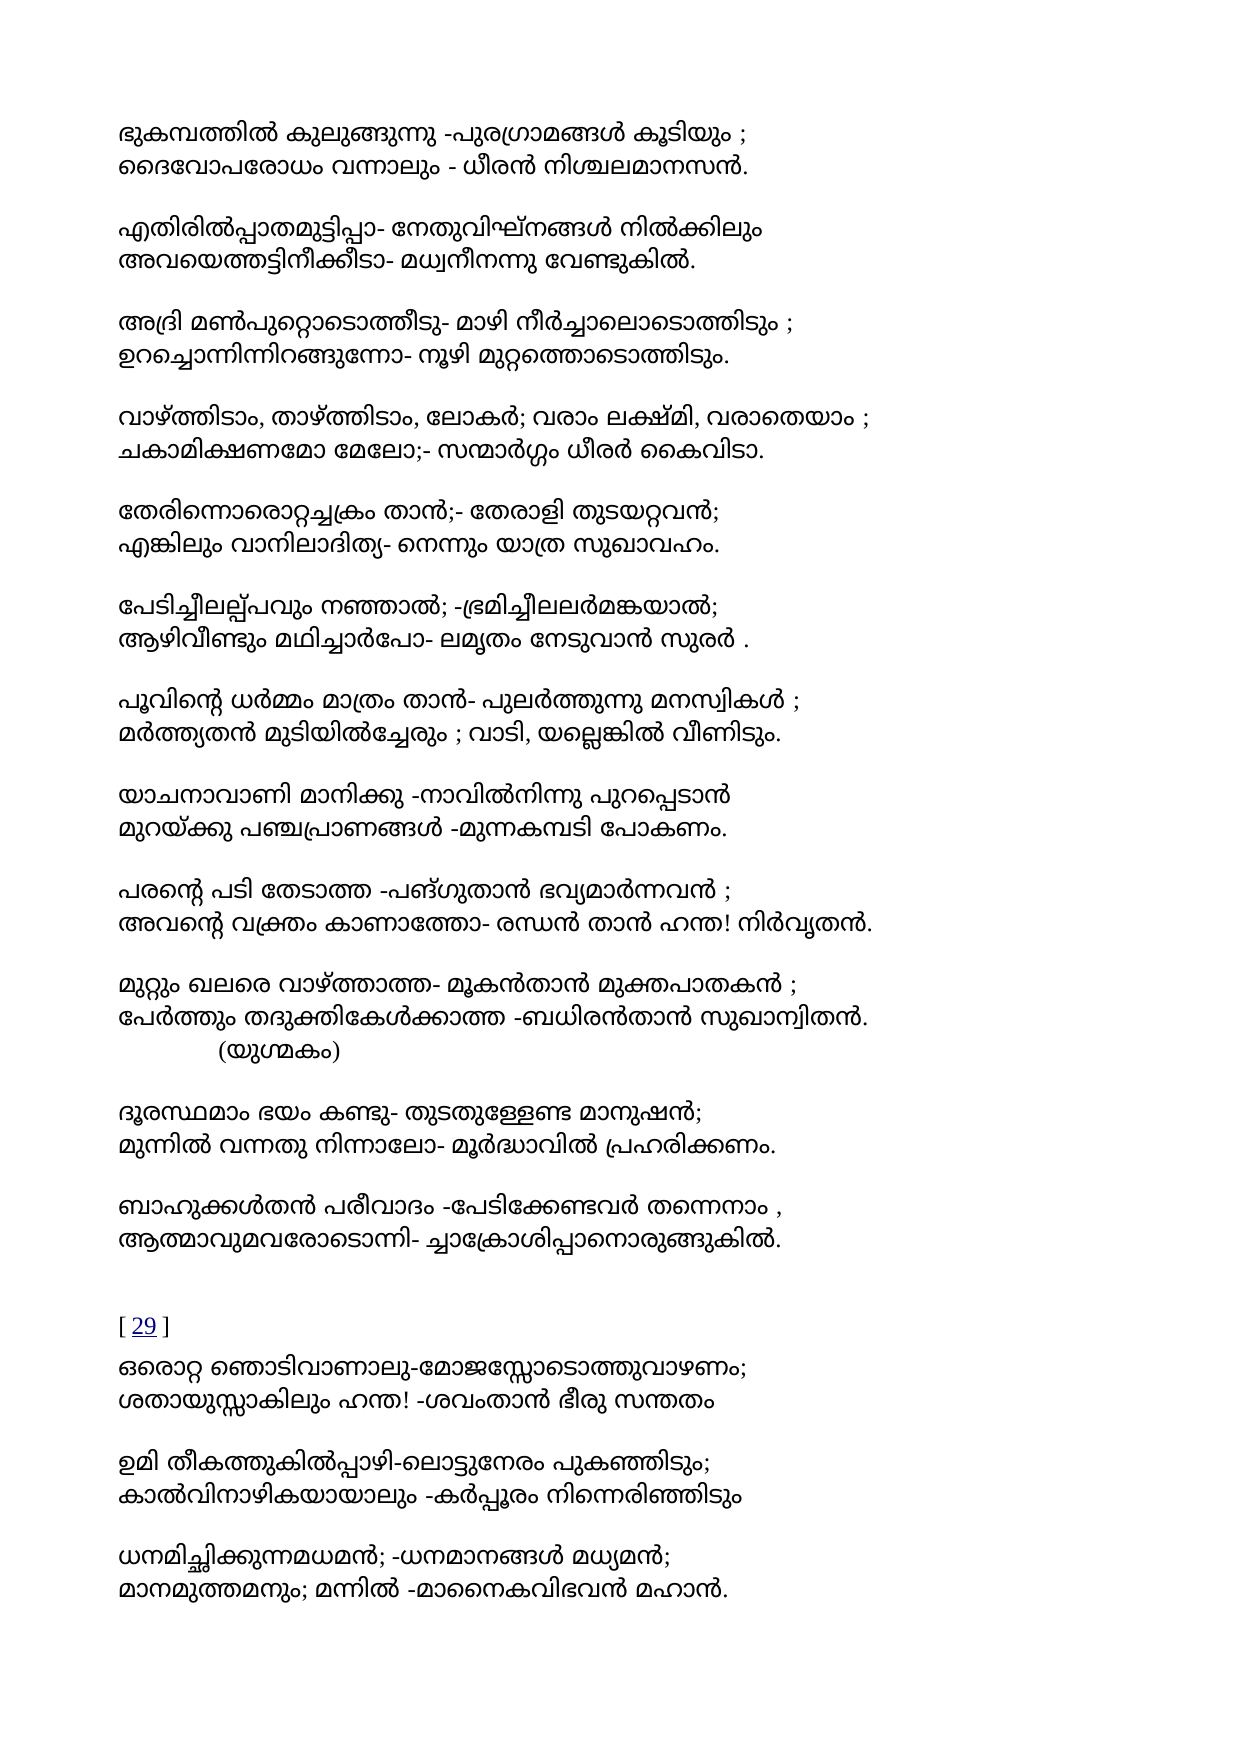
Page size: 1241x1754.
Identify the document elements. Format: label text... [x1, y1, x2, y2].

text ഒരൊറ്റ ഞൊടിവാണാലു-മോജസ്സോടൊത്തുവാഴണം; ശതായുസ്സാകിലും ഹന്ത! -ശവംതാൻ ഭീരു സന്തതം ഉമി തീകത്തുകിൽപ്പാഴി-ലൊട്ടുനേരം പുകഞ്ഞിടും; കാൽവിനാഴികയായാലും -കർപ്പൂരം നിന്നെരിഞ്ഞിടും ധനമിച്ഛിക്കുന്നമധമൻ; -ധനമാനങ്ങൾ മധ്യമൻ; മാനമുത്തമനും; മന്നിൽ -മാനൈകവിഭവൻ മഹാൻ. [118, 1352, 1122, 1607]
text [ 29 ] [118, 1311, 1122, 1340]
text ഭുകമ്പത്തിൽ കുലുങ്ങുന്നു -പുരഗ്രാമങ്ങൾ കൂടിയും ; ദൈവോപരോധം വന്നാലും - ധീരൻ നിശ്ചലമാനസൻ. എതിരിൽപ്പാതമുട്ടിപ്പാ- നേതുവിഘ്നങ്ങൾ നിൽക്കിലും അവയെത്തട്ടിനീക്കീടാ- മധ്വനീനന്നു വേണ്ടുകിൽ. അദ്രി മൺപുറ്റൊടൊത്തീടു- മാഴി നീർച്ചാലൊടൊത്തിടും ; ഉറച്ചൊന്നിന്നിറങ്ങുന്നോ- നൂഴി മുറ്റത്തൊടൊത്തിടും. വാഴ്ത്തിടാം, താഴ്ത്തിടാം, ലോകർ; വരാം ലക്ഷ്മി, വരാതെയാം ; ചകാമിക്ഷണമോ മേലോ;- സന്മാർഗ്ഗം ധീരർ കൈവിടാ. തേരിന്നൊരൊറ്റച്ചക്രം താൻ;- തേരാളി തുടയറ്റവൻ; എങ്കിലും വാനിലാദിത്യ- നെന്നും യാത്ര സുഖാവഹം. പേടിച്ചീലല്പ്പവും നഞ്ഞാൽ; -ഭ്രമിച്ചീലലർമങ്കയാൽ; ആഴിവീണ്ടും മഥിച്ചാർപോ- ലമൃതം നേടുവാൻ സുരർ . പൂവിന്റെ ധർമ്മം മാത്രം താൻ- പുലർത്തുന്നു മനസ്വികൾ ; മർത്ത്യതൻ മുടിയിൽച്ചേരും ; വാടി, യല്ലെങ്കിൽ വീണിടും. യാചനാവാണി മാനിക്കു -നാവിൽനിന്നു പുറപ്പെടാൻ മുറയ്ക്കു പഞ്ചപ്രാണങ്ങൾ -മുന്നകമ്പടി പോകണം. പരന്റെ പടി തേടാത്ത -പങ്ഗുതാൻ ഭവ്യമാർന്നവൻ ; അവന്റെ വക്ത്രം കാണാത്തോ- രന്ധൻ താൻ ഹന്ത! നിർവൃതൻ. മുറ്റും ഖലരെ വാഴ്ത്താത്ത- മൂകൻതാൻ മുക്തപാതകൻ ; പേർത്തും തദുക്തികേൾക്കാത്ത -ബധിരൻതാൻ സുഖാന്വിതൻ. (യുഗ്മകം) ദൂരസ്ഥമാം ഭയം കണ്ടു- തുടതുള്ളേണ്ട മാനുഷൻ; മുന്നിൽ വന്നതു നിന്നാലോ- മൂർദ്ധാവിൽ പ്രഹരിക്കണം. ബാഹുക്കൾതൻ പരീവാദം -പേടിക്കേണ്ടവർ തന്നെനാം , ആത്മാവുമവരോടൊന്നി- ച്ചാക്രോശിപ്പാനൊരുങ്ങുകിൽ. [118, 118, 1122, 1257]
